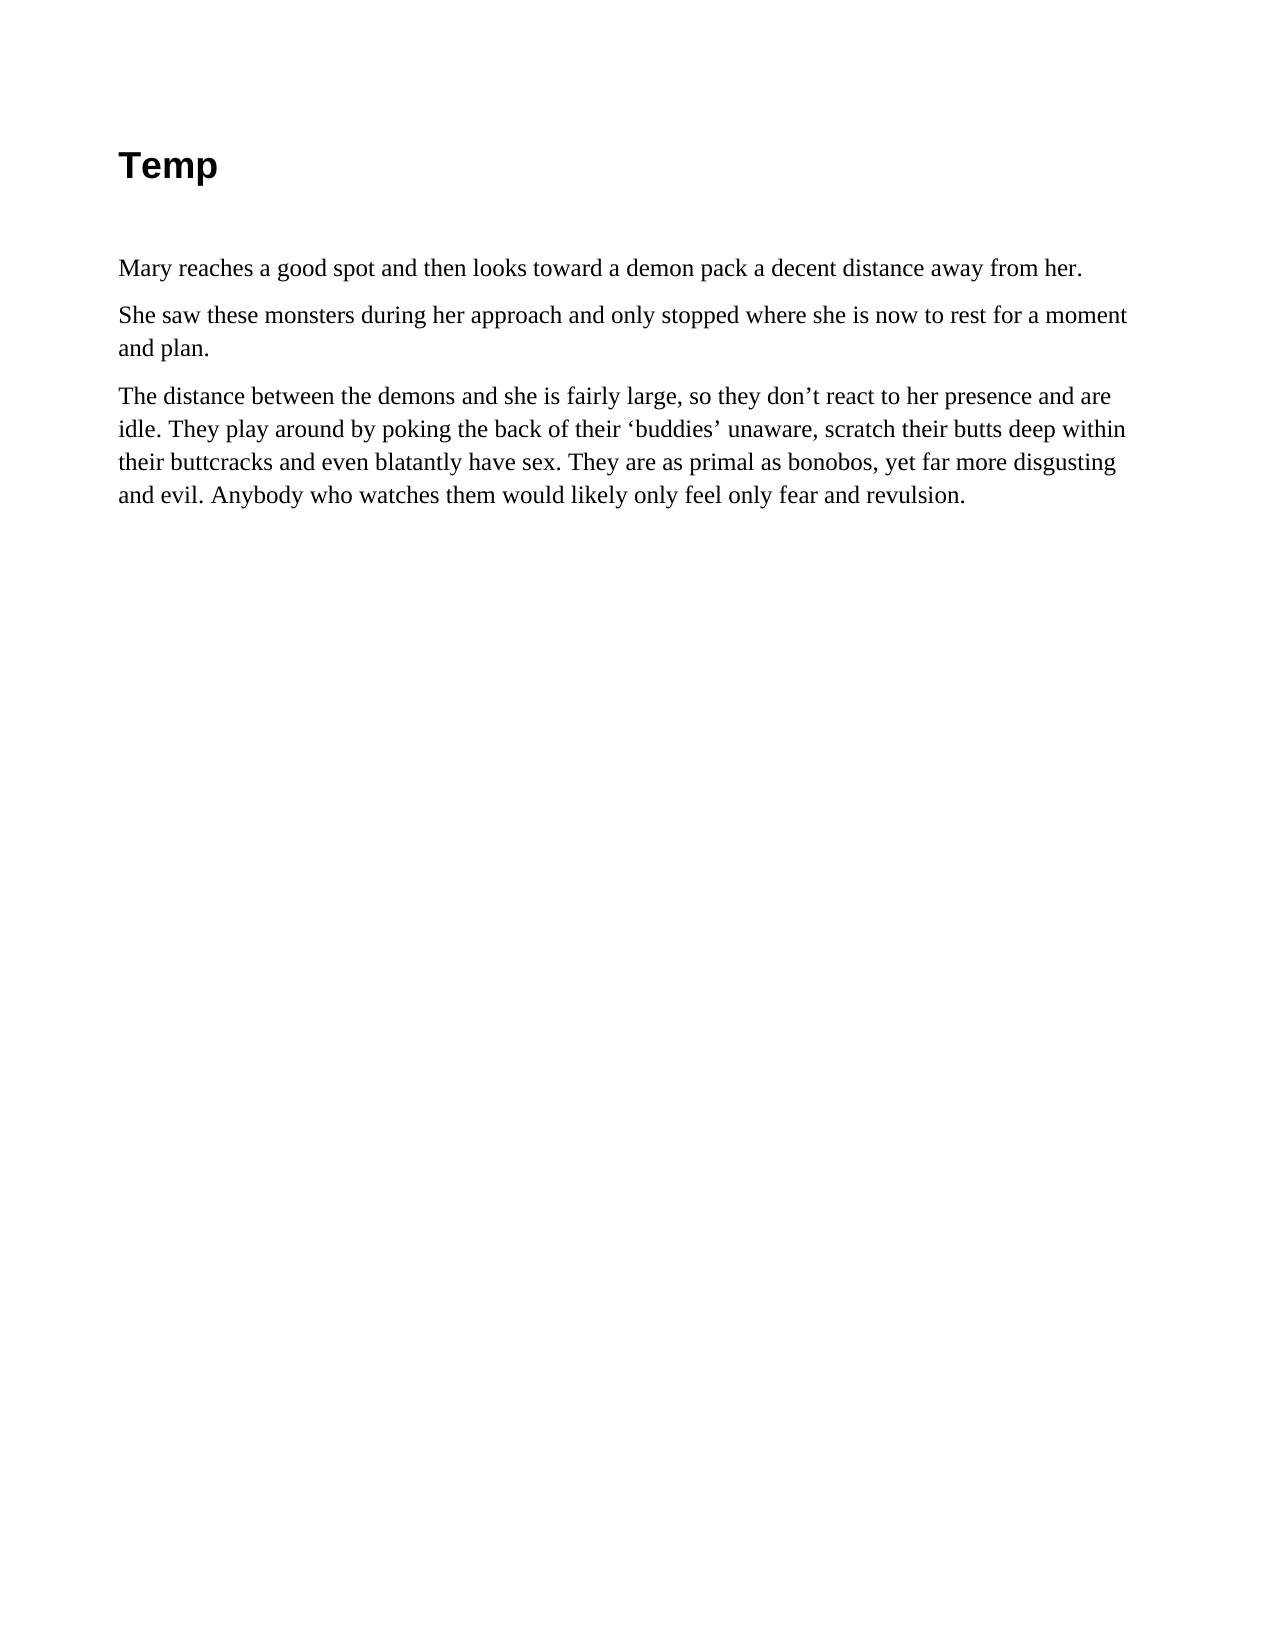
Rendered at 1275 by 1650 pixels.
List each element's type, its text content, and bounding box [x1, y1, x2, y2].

text She saw these monsters during her approach and only stopped where she is now to rest for a moment and plan. [118, 300, 1157, 362]
subtitle Temp [118, 143, 1157, 186]
text The distance between the demons and she is fairly large, so they don’t react to her presence and are idle. They play around by poking the back of their ‘buddies’ unaware, scratch their butts deep within their buttcracks and even blatantly have sex. They are as primal as bonobos, yet far more disgusting and evil. Anybody who watches them would likely only feel only fear and revulsion. [118, 381, 1157, 509]
text Mary reaches a good spot and then looks toward a demon pack a decent distance away from her. [118, 253, 1157, 282]
